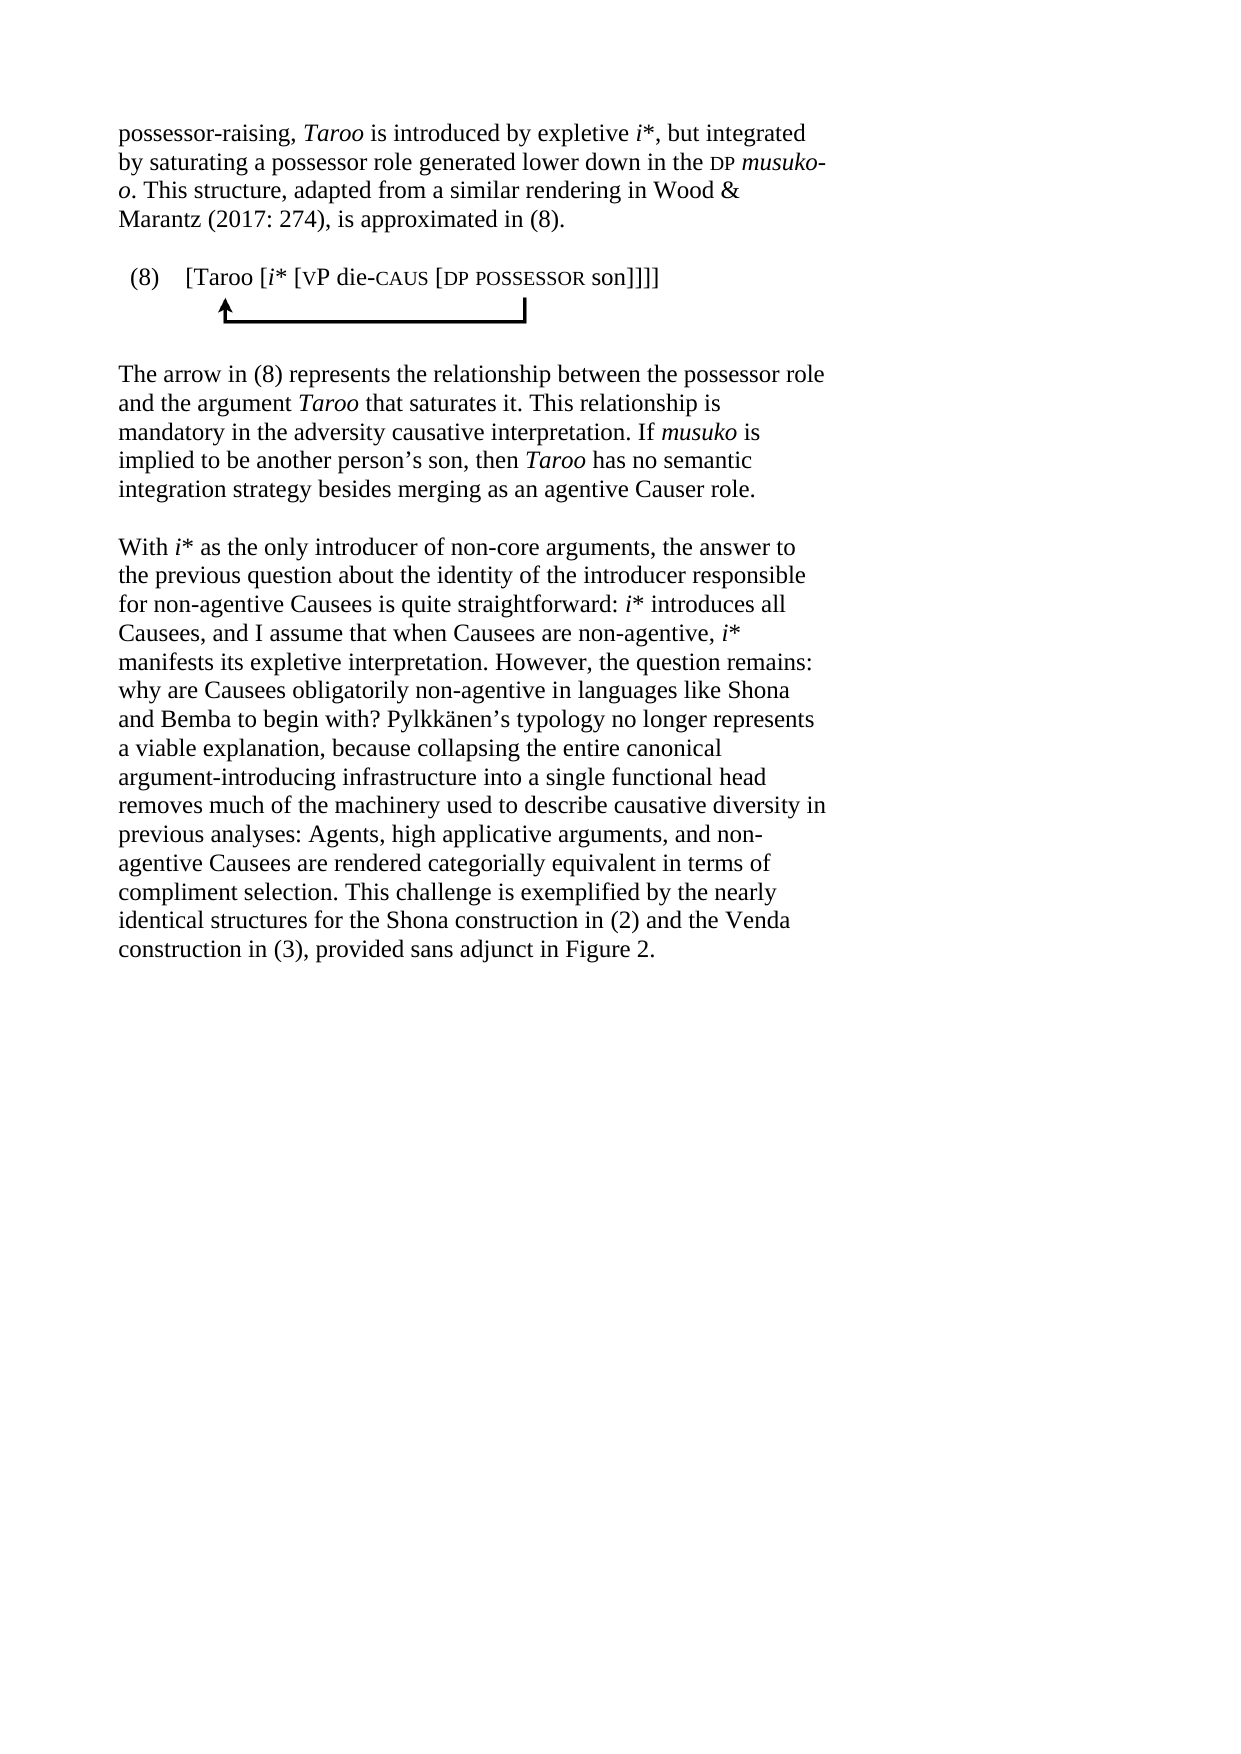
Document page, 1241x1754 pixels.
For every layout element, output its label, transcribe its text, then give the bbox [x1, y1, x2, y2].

text With i* as the only introducer of non-core arguments, the answer to the previous question about the identity of the introducer responsible for non-agentive Causees is quite straightforward: i* introduces all Causees, and I assume that when Causees are non-agentive, i* manifests its expletive interpretation. However, the question remains: why are Causees obligatorily non-agentive in languages like Shona and Bemba to begin with? Pylkkänen’s typology no longer represents a viable explanation, because collapsing the entire canonical argument-introducing infrastructure into a single functional head removes much of the machinery used to describe causative diversity in previous analyses: Agents, high applicative arguments, and non-agentive Causees are rendered categorially equivalent in terms of compliment selection. This challenge is exemplified by the nearly identical structures for the Shona construction in (2) and the Venda construction in (3), provided sans adjunct in Figure 2. [118, 532, 827, 963]
list [Taroo [i* [vP die-caus [dp possessor son]]]] [130, 262, 827, 291]
text possessor-raising, Taroo is introduced by expletive i*, but integrated by saturating a possessor role generated lower down in the dp musuko-o. This structure, adapted from a similar rendering in Wood & Marantz (2017: 274), is approximated in (8). [118, 118, 827, 233]
picture [218, 290, 528, 331]
text The arrow in (8) represents the relationship between the possessor role and the argument Taroo that saturates it. This relationship is mandatory in the adversity causative interpretation. If musuko is implied to be another person’s son, then Taroo has no semantic integration strategy besides merging as an agentive Causer role. [118, 359, 827, 503]
